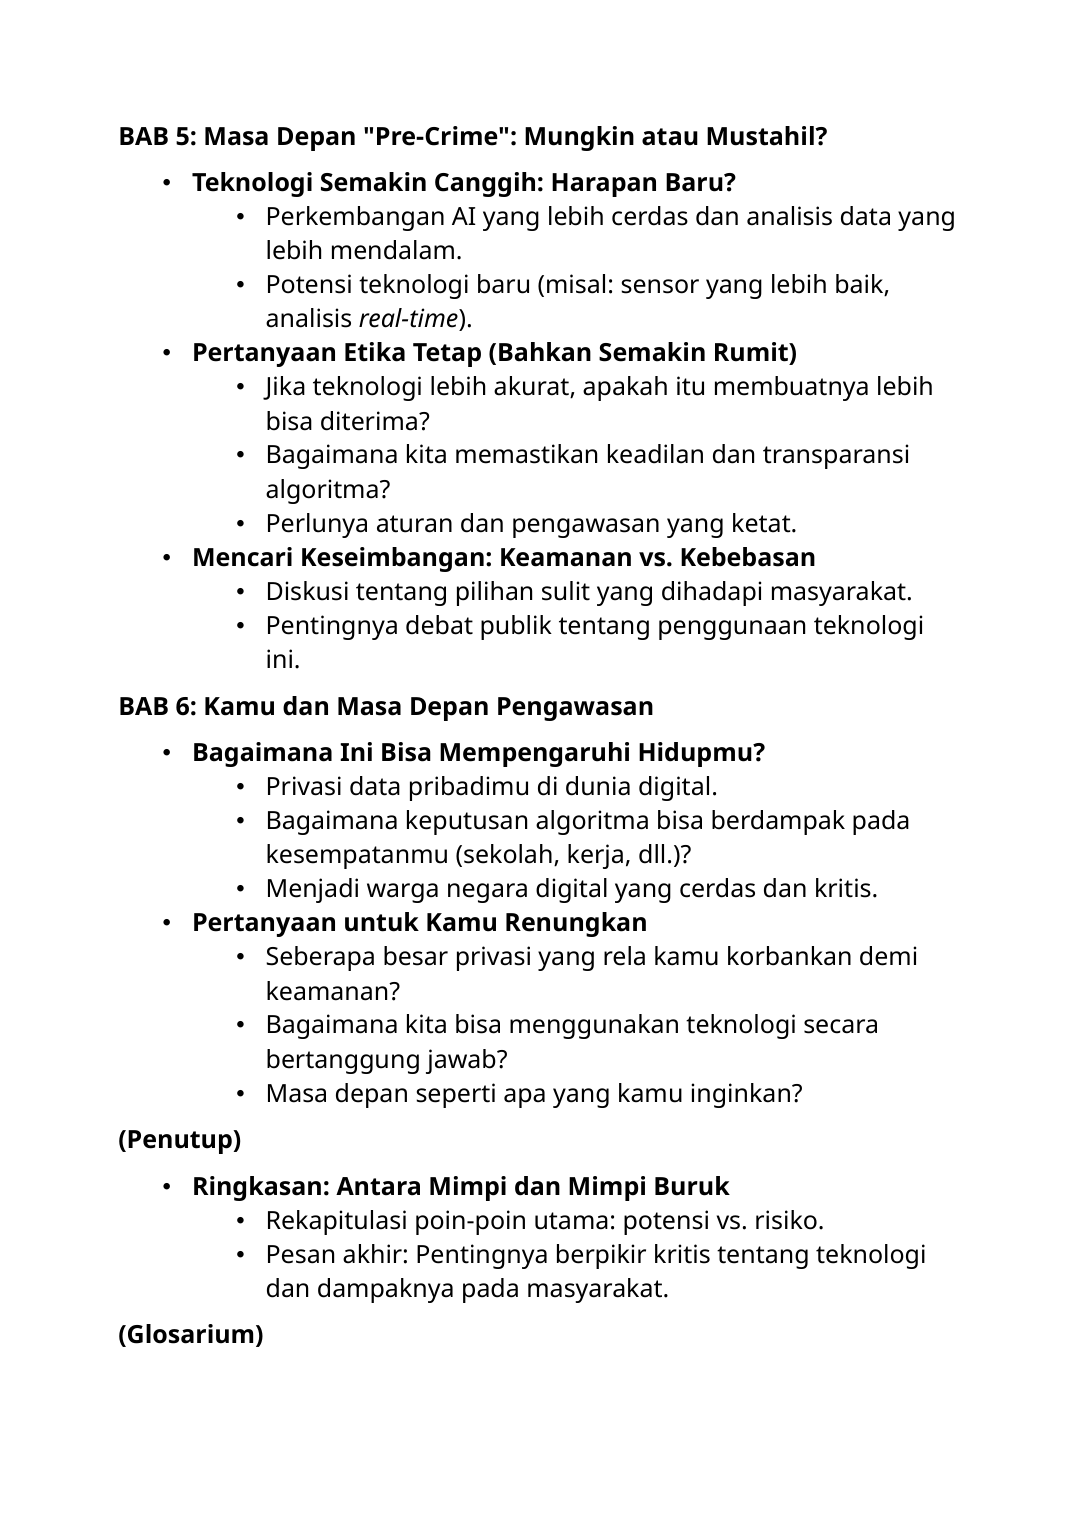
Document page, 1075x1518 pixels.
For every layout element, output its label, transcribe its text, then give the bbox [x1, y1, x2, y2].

list Perlunya aturan dan pengawasan yang ketat. [236, 505, 957, 539]
list Menjadi warga negara digital yang cerdas dan kritis. [236, 871, 957, 905]
list Jika teknologi lebih akurat, apakah itu membuatnya lebih bisa diterima? [236, 369, 957, 437]
text BAB 5: Masa Depan "Pre-Crime": Mungkin atau Mustahil? [118, 118, 957, 152]
list Diskusi tentang pilihan sulit yang dihadapi masyarakat. [236, 573, 957, 607]
list Ringkasan: Antara Mimpi dan Mimpi Buruk [162, 1168, 957, 1202]
list Bagaimana kita bisa menggunakan teknologi secara bertanggung jawab? [236, 1007, 957, 1075]
list Mencari Keseimbangan: Keamanan vs. Kebebasan [162, 539, 957, 573]
list Bagaimana Ini Bisa Mempengaruhi Hidupmu? [162, 735, 957, 769]
list Pertanyaan untuk Kamu Renungkan [162, 905, 957, 939]
list Rekapitulasi poin-poin utama: potensi vs. risiko. [236, 1202, 957, 1237]
list Perkembangan AI yang lebih cerdas dan analisis data yang lebih mendalam. [236, 199, 957, 267]
list Masa depan seperti apa yang kamu inginkan? [236, 1075, 957, 1109]
list Seberapa besar privasi yang rela kamu korbankan demi keamanan? [236, 939, 957, 1007]
text (Penutup) [118, 1122, 957, 1156]
list Potensi teknologi baru (misal: sensor yang lebih baik, analisis real-time). [236, 267, 957, 335]
list Pentingnya debat publik tentang penggunaan teknologi ini. [236, 607, 957, 676]
list Bagaimana keputusan algoritma bisa berdampak pada kesempatanmu (sekolah, kerja, dll.)? [236, 803, 957, 871]
list Teknologi Semakin Canggih: Harapan Baru? [162, 165, 957, 199]
list Pertanyaan Etika Tetap (Bahkan Semakin Rumit) [162, 335, 957, 369]
text (Glosarium) [118, 1317, 957, 1351]
text BAB 6: Kamu dan Masa Depan Pengawasan [118, 688, 957, 722]
list Bagaimana kita memastikan keadilan dan transparansi algoritma? [236, 437, 957, 505]
list Pesan akhir: Pentingnya berpikir kritis tentang teknologi dan dampaknya pada masyarakat. [236, 1237, 957, 1305]
list Privasi data pribadimu di dunia digital. [236, 769, 957, 803]
